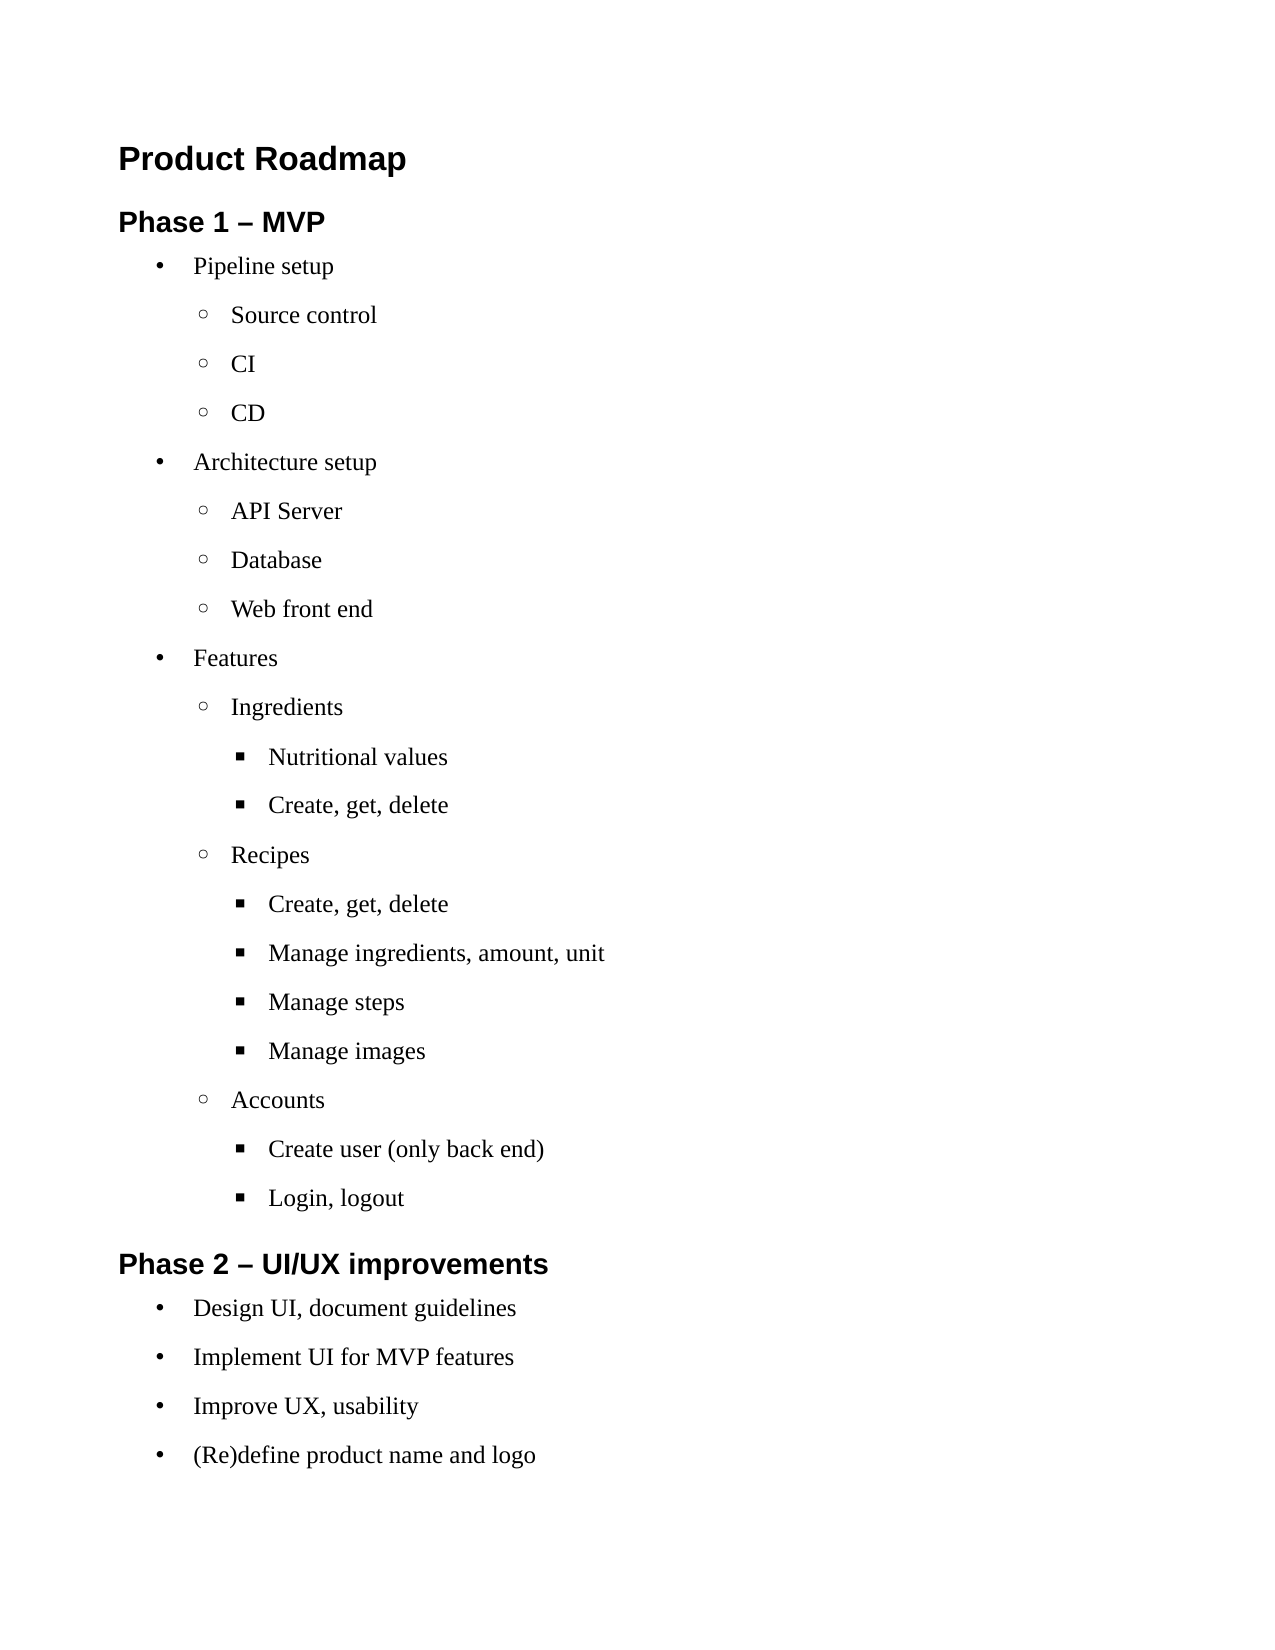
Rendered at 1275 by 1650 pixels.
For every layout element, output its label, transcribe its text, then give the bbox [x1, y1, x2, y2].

subtitle Phase 2 – UI/UX improvements [118, 1247, 1157, 1281]
list Manage steps [231, 987, 1157, 1016]
list CI [193, 349, 1157, 378]
list Login, logout [231, 1183, 1157, 1212]
list Recipes [193, 840, 1157, 868]
list Architecture setup [156, 447, 1157, 476]
list Manage images [231, 1036, 1157, 1065]
list Nutritional values [231, 742, 1157, 770]
list (Re)define product name and logo [156, 1440, 1157, 1469]
list Web front end [193, 594, 1157, 623]
list Design UI, document guidelines [156, 1293, 1157, 1322]
list API Server [193, 496, 1157, 525]
list Ingredients [193, 692, 1157, 721]
list Implement UI for MVP features [156, 1342, 1157, 1371]
list Manage ingredients, amount, unit [231, 938, 1157, 967]
list Pipeline setup [156, 251, 1157, 280]
list Create, get, delete [231, 791, 1157, 819]
list Database [193, 545, 1157, 574]
list Create, get, delete [231, 889, 1157, 917]
list Features [156, 643, 1157, 672]
subtitle Phase 1 – MVP [118, 205, 1157, 238]
list Improve UX, usability [156, 1391, 1157, 1420]
list Source control [193, 300, 1157, 329]
list Create user (only back end) [231, 1134, 1157, 1163]
list CD [193, 398, 1157, 427]
subtitle Product Roadmap [118, 139, 1157, 178]
list Accounts [193, 1085, 1157, 1114]
